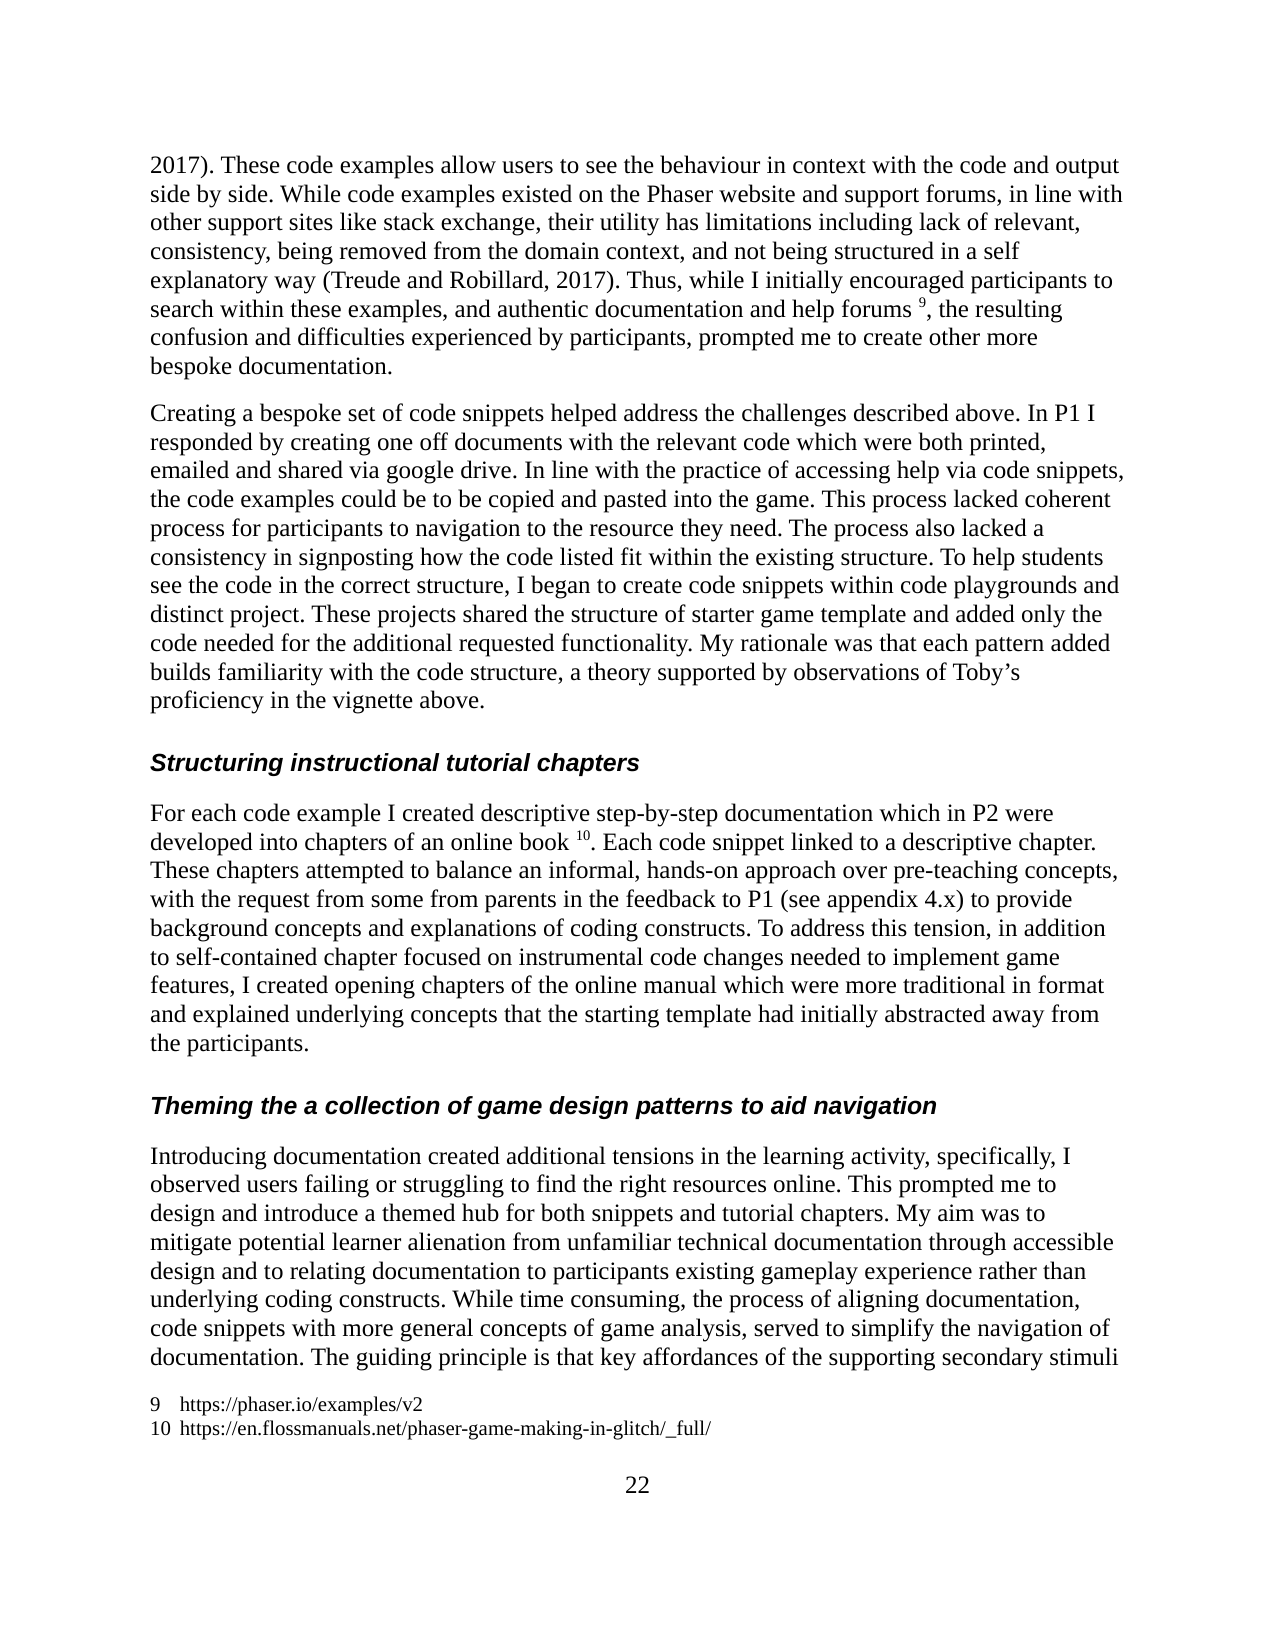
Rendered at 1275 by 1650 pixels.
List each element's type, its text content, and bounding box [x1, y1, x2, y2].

text 2017). These code examples allow users to see the behaviour in context with the code and output side by side. While code examples existed on the Phaser website and support forums, in line with other support sites like stack exchange, their utility has limitations including lack of relevant, consistency, being removed from the domain context, and not being structured in a self explanatory way (Treude and Robillard, 2017). Thus, while I initially encouraged participants to search within these examples, and authentic documentation and help forums , the resulting confusion and difficulties experienced by participants, prompted me to create other more bespoke documentation. [150, 150, 1125, 380]
text For each code example I created descriptive step-by-step documentation which in P2 were developed into chapters of an online book . Each code snippet linked to a descriptive chapter. These chapters attempted to balance an informal, hands-on approach over pre-teaching concepts, with the request from some from parents in the feedback to P1 (see appendix 4.x) to provide background concepts and explanations of coding constructs. To address this tension, in addition to self-contained chapter focused on instrumental code changes needed to implement game features, I created opening chapters of the online manual which were more traditional in format and explained underlying concepts that the starting template had initially abstracted away from the participants. [150, 798, 1125, 1057]
text https://phaser.io/examples/v2 [150, 1392, 1125, 1416]
text https://en.flossmanuals.net/phaser-game-making-in-glitch/_full/ [150, 1416, 1125, 1440]
subtitle Theming the a collection of game design patterns to aid navigation [150, 1091, 1125, 1119]
text Creating a bespoke set of code snippets helped address the challenges described above. In P1 I responded by creating one off documents with the relevant code which were both printed, emailed and shared via google drive. In line with the practice of accessing help via code snippets, the code examples could be to be copied and pasted into the game. This process lacked coherent process for participants to navigation to the resource they need. The process also lacked a consistency in signposting how the code listed fit within the existing structure. To help students see the code in the correct structure, I began to create code snippets within code playgrounds and distinct project. These projects shared the structure of starter game template and added only the code needed for the additional requested functionality. My rationale was that each pattern added builds familiarity with the code structure, a theory supported by observations of Toby’s proficiency in the vignette above. [150, 398, 1125, 714]
subtitle Structuring instructional tutorial chapters [150, 748, 1125, 777]
text Introducing documentation created additional tensions in the learning activity, specifically, I observed users failing or struggling to find the right resources online. This prompted me to design and introduce a themed hub for both snippets and tutorial chapters. My aim was to mitigate potential learner alienation from unfamiliar technical documentation through accessible design and to relating documentation to participants existing gameplay experience rather than underlying coding constructs. While time consuming, the process of aligning documentation, code snippets with more general concepts of game analysis, served to simplify the navigation of documentation. The guiding principle is that key affordances of the supporting secondary stimuli [150, 1141, 1125, 1371]
